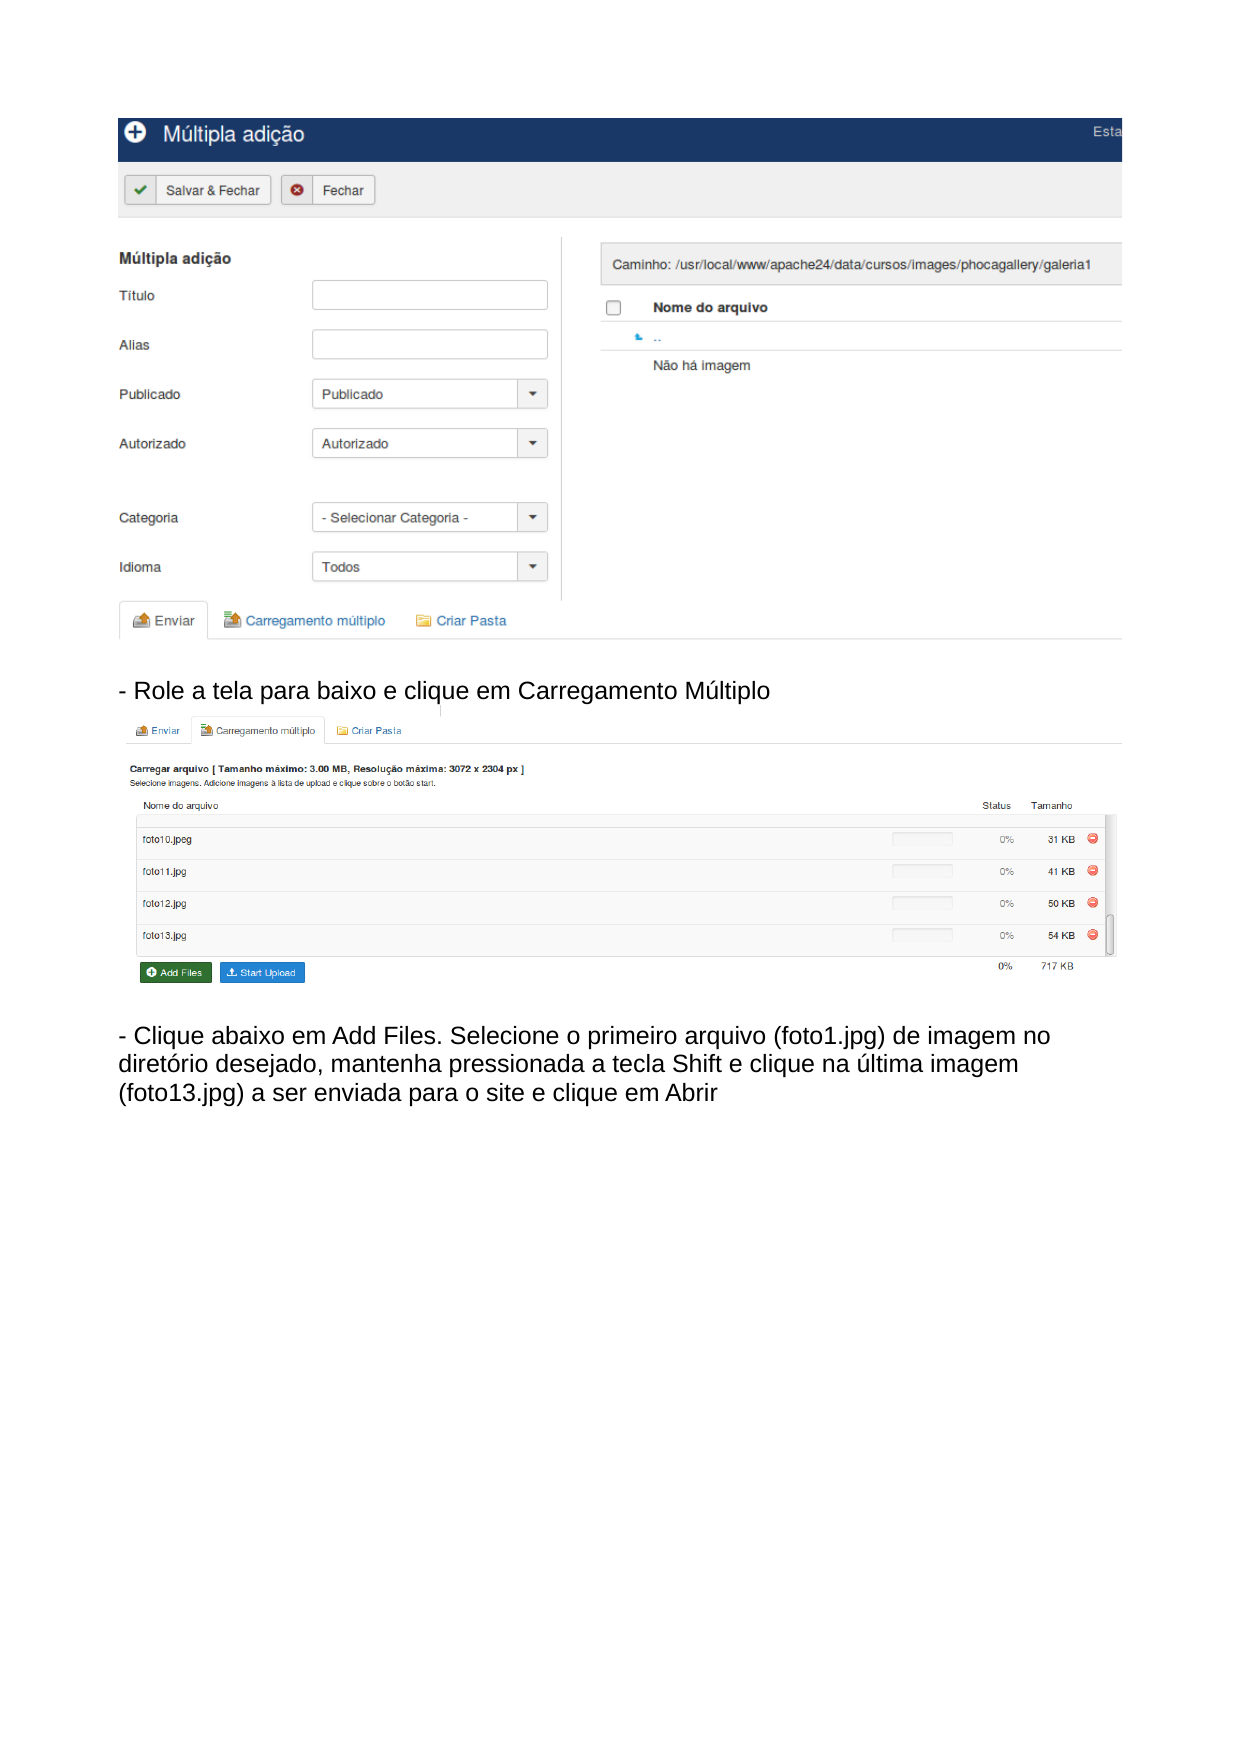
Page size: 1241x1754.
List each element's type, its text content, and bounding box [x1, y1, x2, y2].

picture [118, 705, 1123, 992]
text - Role a tela para baixo e clique em Carregamento Múltiplo [118, 676, 1122, 705]
picture [118, 118, 1123, 648]
text - Clique abaixo em Add Files. Selecione o primeiro arquivo (foto1.jpg) de imagem no diretório desejado, mantenha pressionada a tecla Shift e clique na última imagem (foto13.jpg) a ser enviada para o site e clique em Abrir [118, 1021, 1122, 1107]
